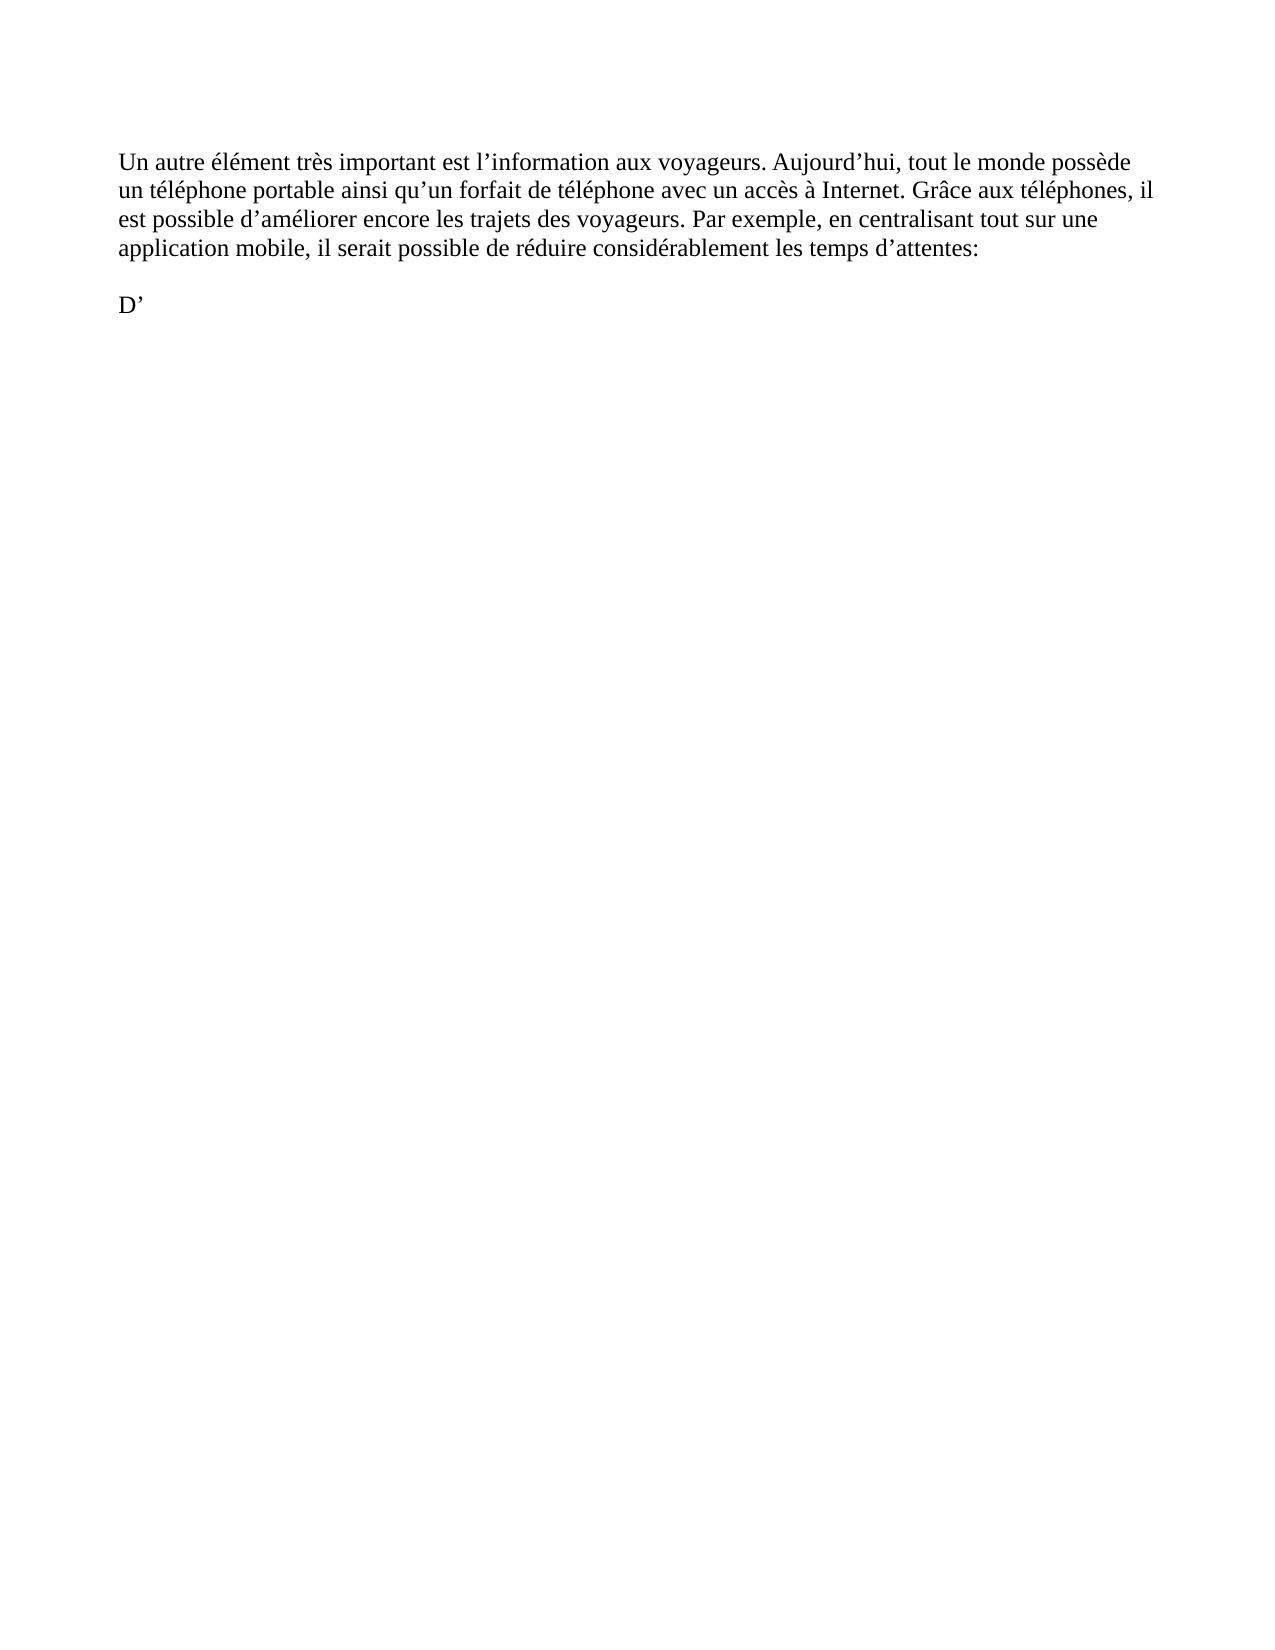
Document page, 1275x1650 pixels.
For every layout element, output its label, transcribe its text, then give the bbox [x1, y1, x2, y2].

text Un autre élément très important est l’information aux voyageurs. Aujourd’hui, tout le monde possède un téléphone portable ainsi qu’un forfait de téléphone avec un accès à Internet. Grâce aux téléphones, il est possible d’améliorer encore les trajets des voyageurs. Par exemple, en centralisant tout sur une application mobile, il serait possible de réduire considérablement les temps d’attentes: [118, 147, 1157, 262]
text D’ [118, 291, 1157, 319]
